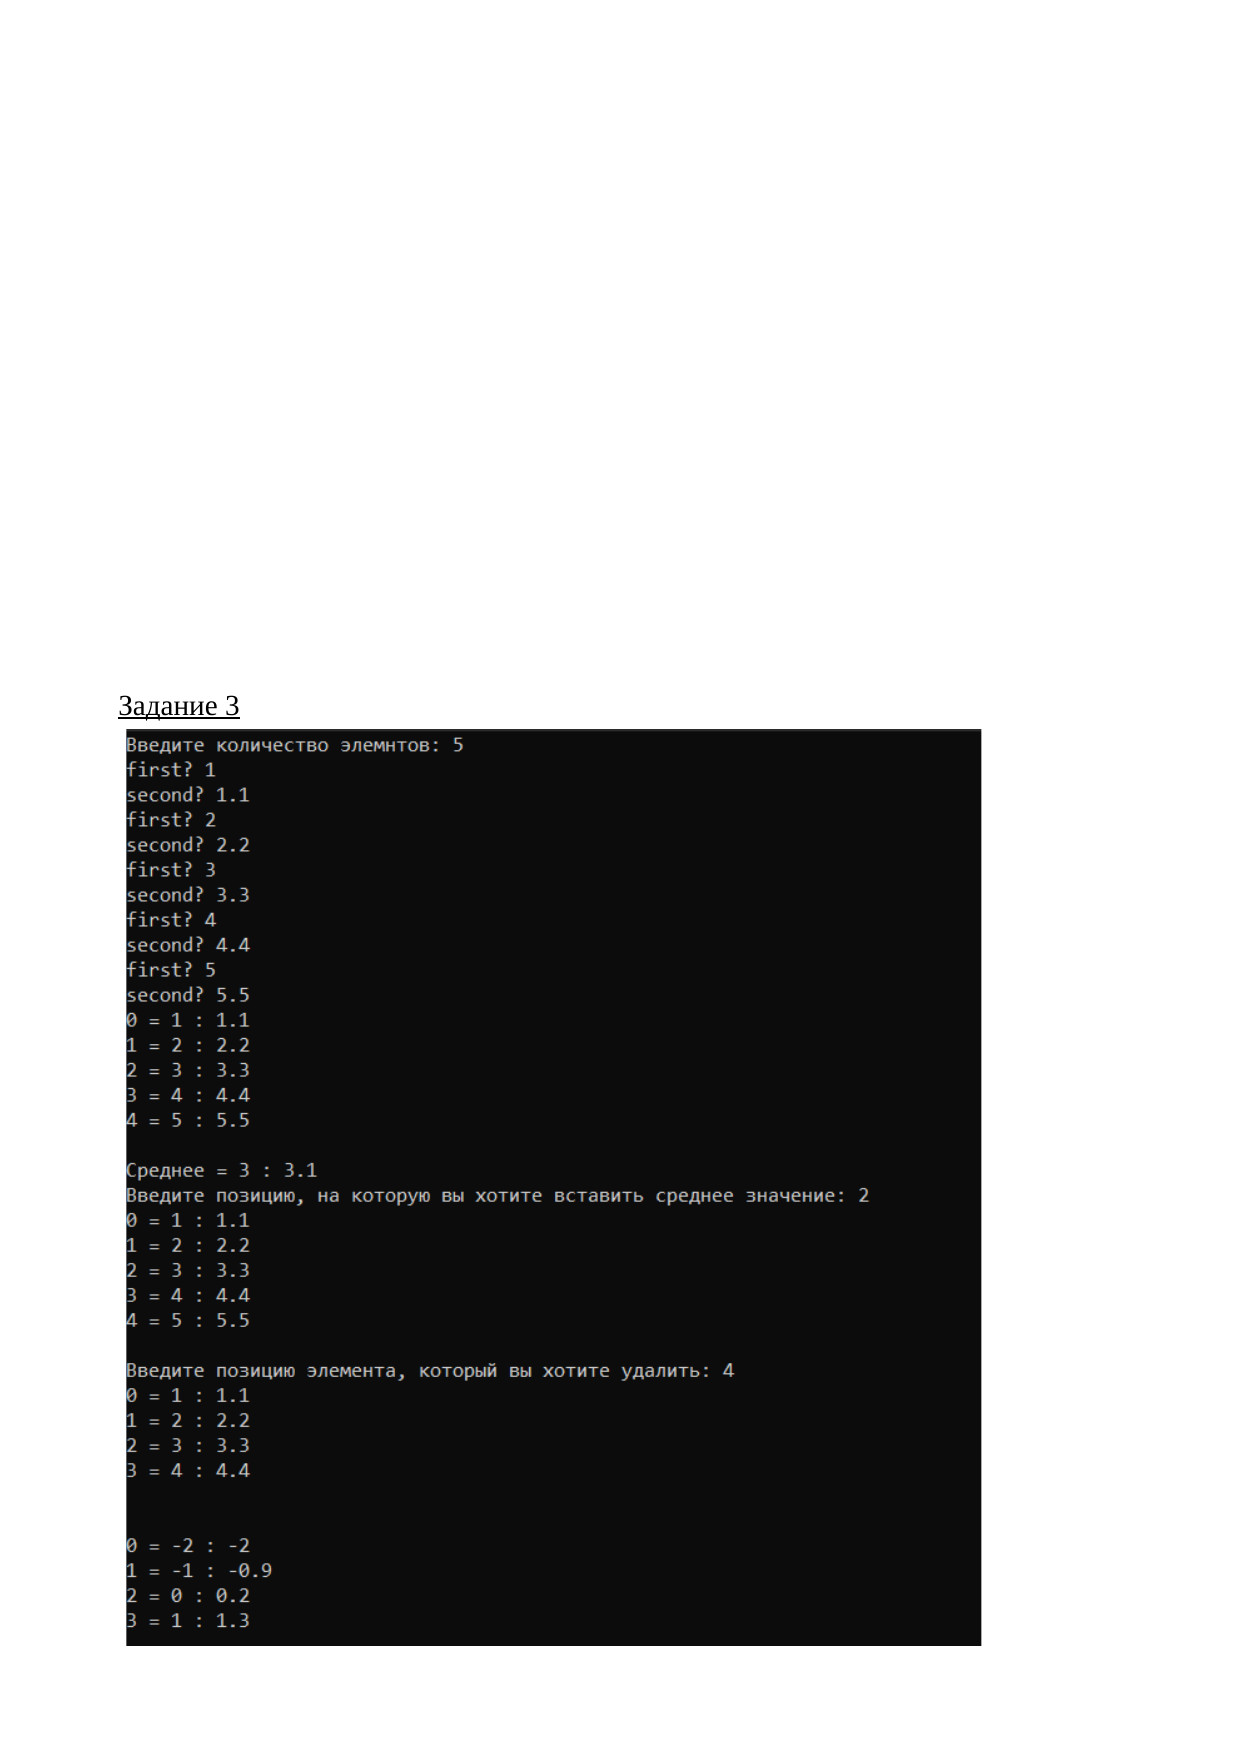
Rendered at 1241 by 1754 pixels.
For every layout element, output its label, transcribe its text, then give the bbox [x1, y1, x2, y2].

text Задание 3 [118, 688, 1122, 722]
